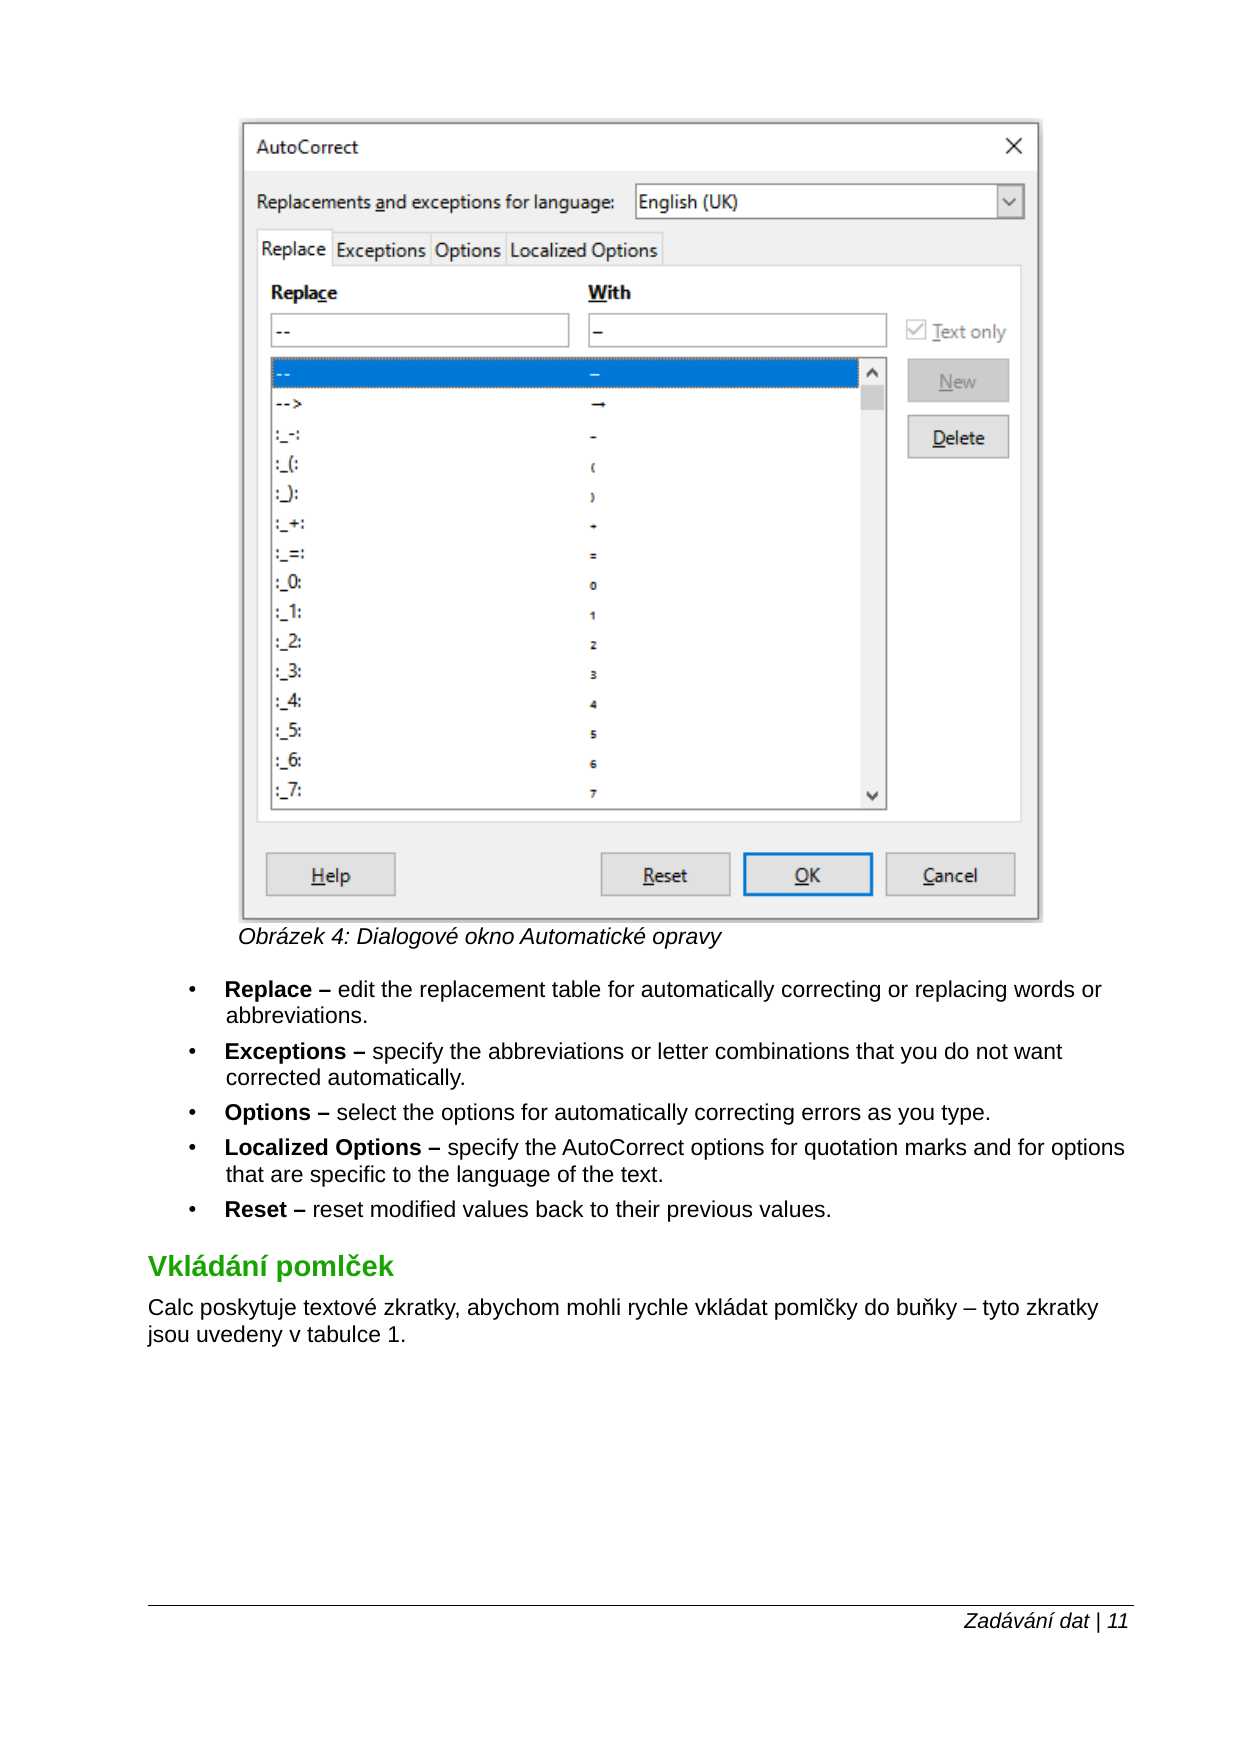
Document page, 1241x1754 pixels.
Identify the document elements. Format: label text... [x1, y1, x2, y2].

text Calc poskytuje textové zkratky, abychom mohli rychle vkládat pomlčky do buňky – tyto zkratky jsou uvedeny v tabulce 1. [148, 1294, 1134, 1347]
list Localized Options – specify the AutoCorrect options for quotation marks and for options that are specific to the language of the text. [185, 1131, 1134, 1187]
list Reset – reset modified values back to their previous values. [185, 1193, 1134, 1225]
list Options – select the options for automatically correcting errors as you type. [185, 1096, 1134, 1126]
list Exceptions – specify the abbreviations or letter combinations that you do not want corrected automatically. [185, 1035, 1134, 1090]
list Replace – edit the replacement table for automatically correcting or replacing words or abbreviations. [185, 973, 1134, 1029]
text Obrázek 4: Dialogové okno Automatické opravy [238, 923, 1044, 949]
subtitle Vkládání pomlček [148, 1249, 1134, 1282]
picture [238, 118, 1044, 923]
